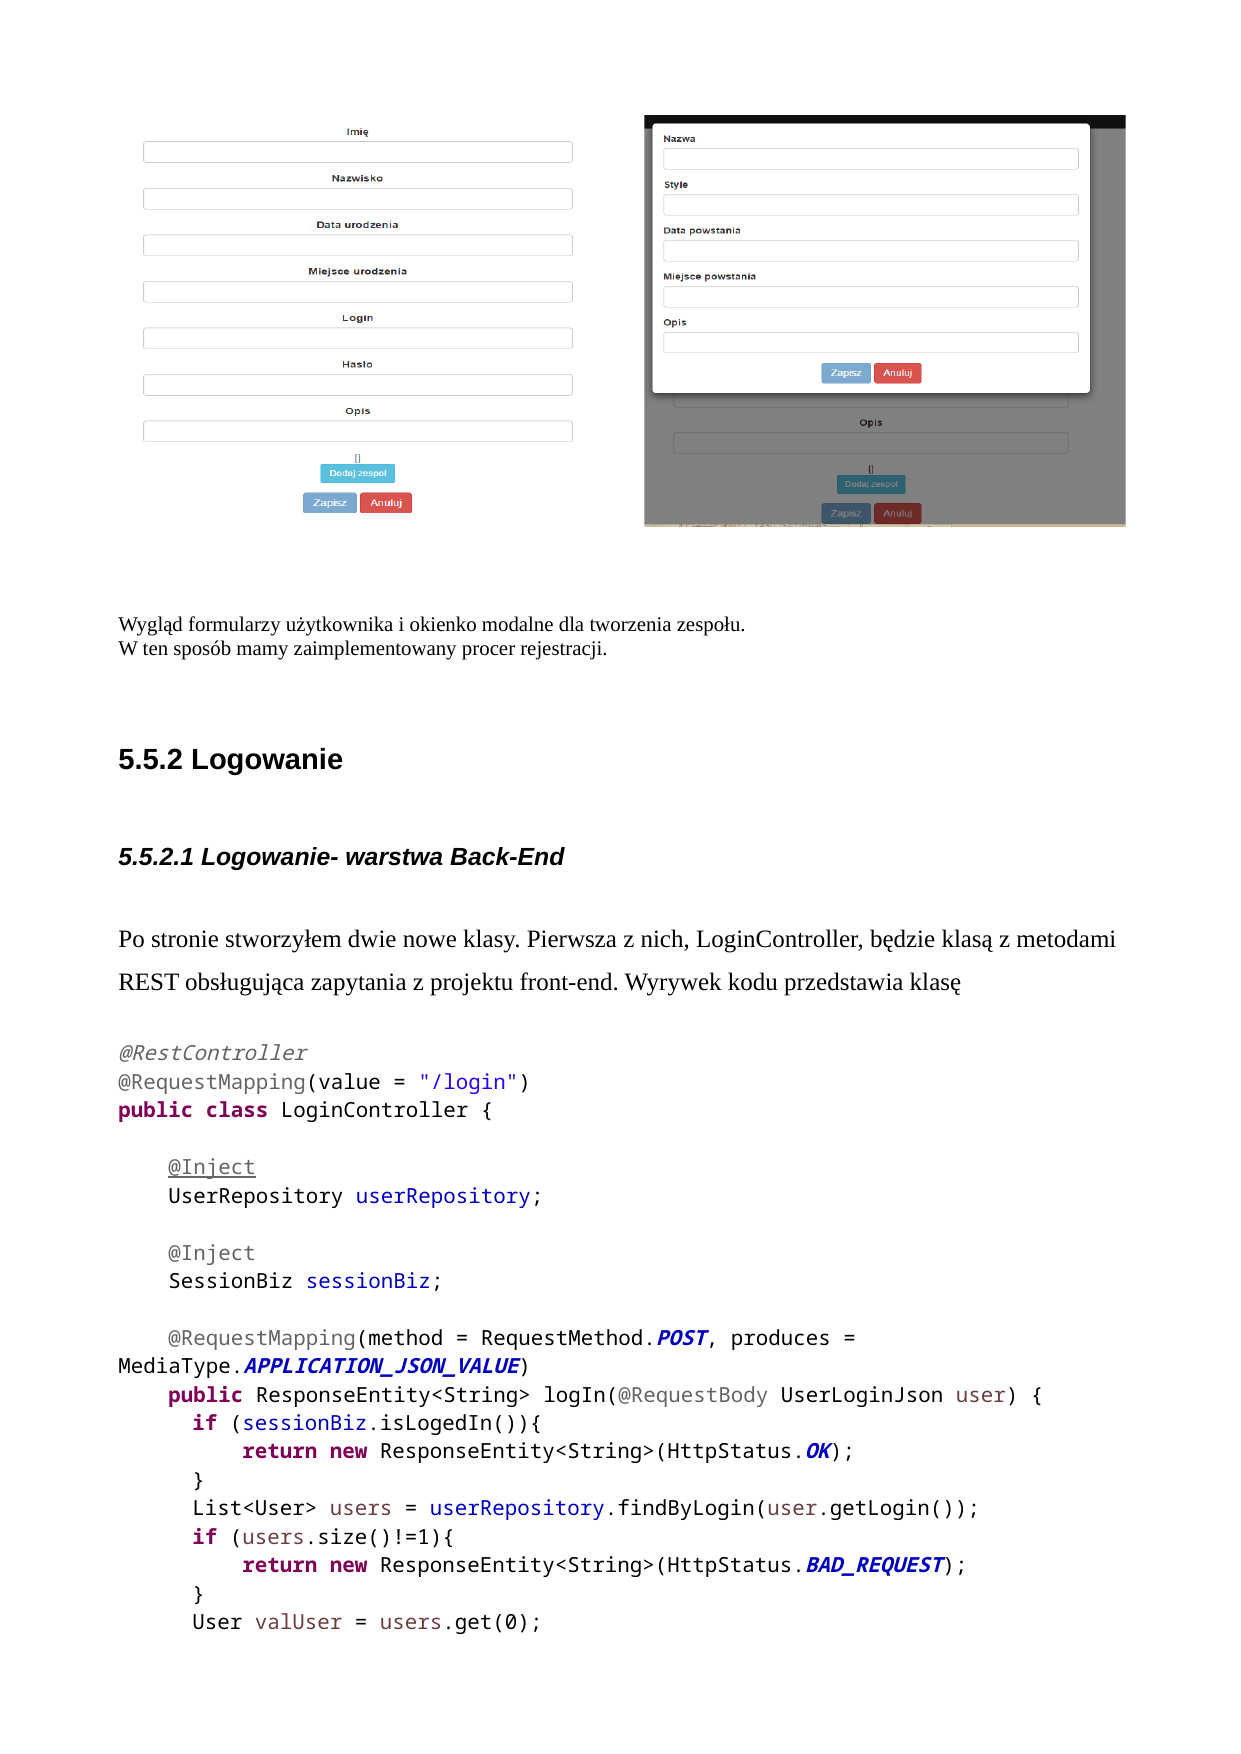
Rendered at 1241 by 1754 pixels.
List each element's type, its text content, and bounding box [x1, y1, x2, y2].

text UserRepository userRepository; [118, 1181, 1122, 1209]
text public ResponseEntity<String> logIn(@RequestBody UserLoginJson user) { [118, 1380, 1122, 1408]
text } [118, 1579, 1122, 1607]
text return new ResponseEntity<String>(HttpStatus.BAD_REQUEST); [118, 1550, 1122, 1579]
text if (users.size()!=1){ [118, 1522, 1122, 1550]
text } [118, 1465, 1122, 1493]
text @RequestMapping(method = RequestMethod.POST, produces = MediaType.APPLICATION_JSON_VALUE) [118, 1323, 1122, 1380]
text User valUser = users.get(0); [118, 1607, 1122, 1636]
text @RestController [118, 1038, 1122, 1067]
text Po stronie stworzyłem dwie nowe klasy. Pierwsza z nich, LoginController, będzie klasą z metodami REST obsługująca zapytania z projektu front-end. Wyrywek kodu przedstawia klasę [118, 924, 1122, 996]
text if (sessionBiz.isLogedIn()){ [118, 1408, 1122, 1437]
text List<User> users = userRepository.findByLogin(user.getLogin()); [118, 1493, 1122, 1522]
text SessionBiz sessionBiz; [118, 1266, 1122, 1294]
text W ten sposób mamy zaimplementowany procer rejestracji. [118, 636, 1122, 660]
text return new ResponseEntity<String>(HttpStatus.OK); [118, 1437, 1122, 1465]
text @RequestMapping(value = "/login") [118, 1067, 1122, 1095]
subtitle 5.5.2.1 Logowanie- warstwa Back-End [118, 842, 1122, 870]
text @Inject [118, 1238, 1122, 1266]
subtitle 5.5.2 Logowanie [118, 742, 1122, 776]
text Wygląd formularzy użytkownika i okienko modalne dla tworzenia zespołu. [118, 612, 1122, 636]
text public class LoginController { [118, 1095, 1122, 1124]
text @Inject [118, 1152, 1122, 1181]
